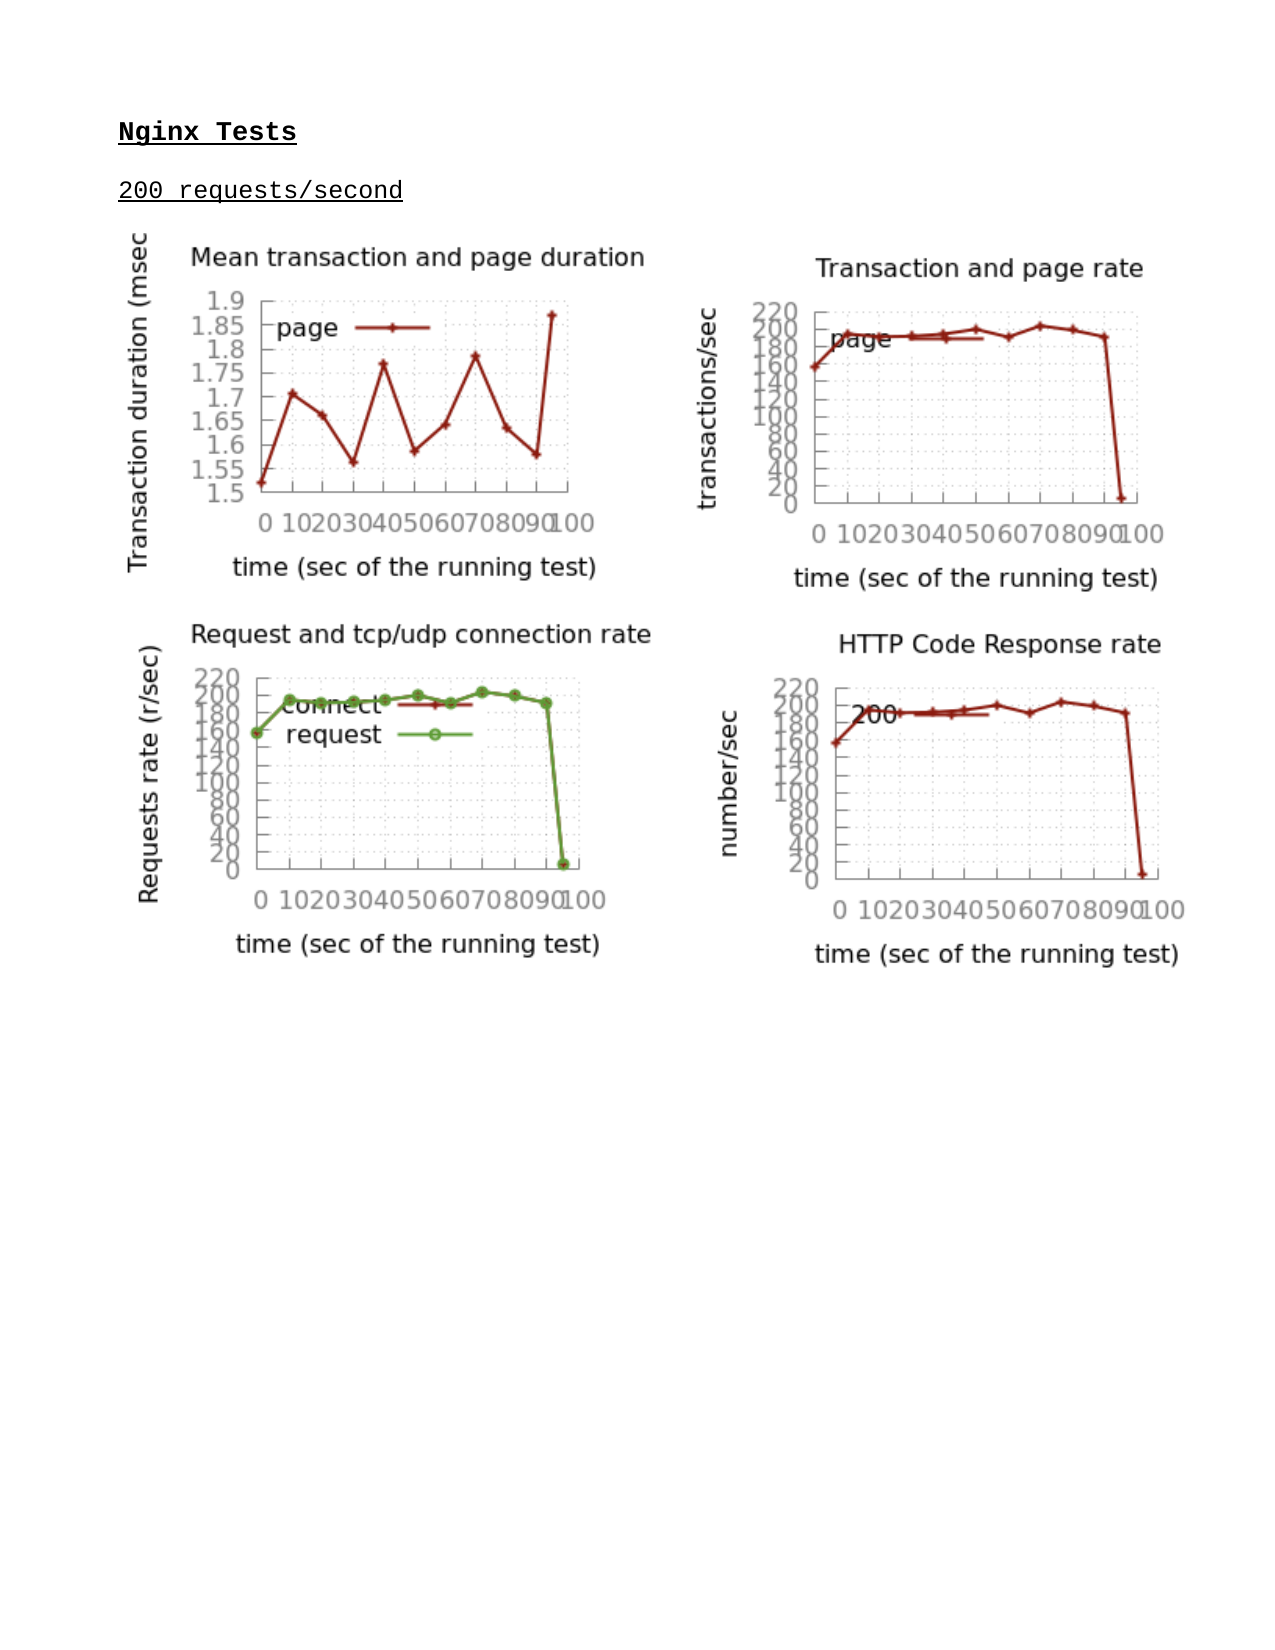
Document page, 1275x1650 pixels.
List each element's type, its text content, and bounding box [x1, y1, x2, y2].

picture [114, 233, 652, 587]
text Nginx Tests [118, 118, 1157, 149]
picture [704, 624, 1190, 974]
picture [683, 247, 1170, 598]
text 200 requests/second [118, 177, 1157, 206]
picture [125, 612, 682, 964]
